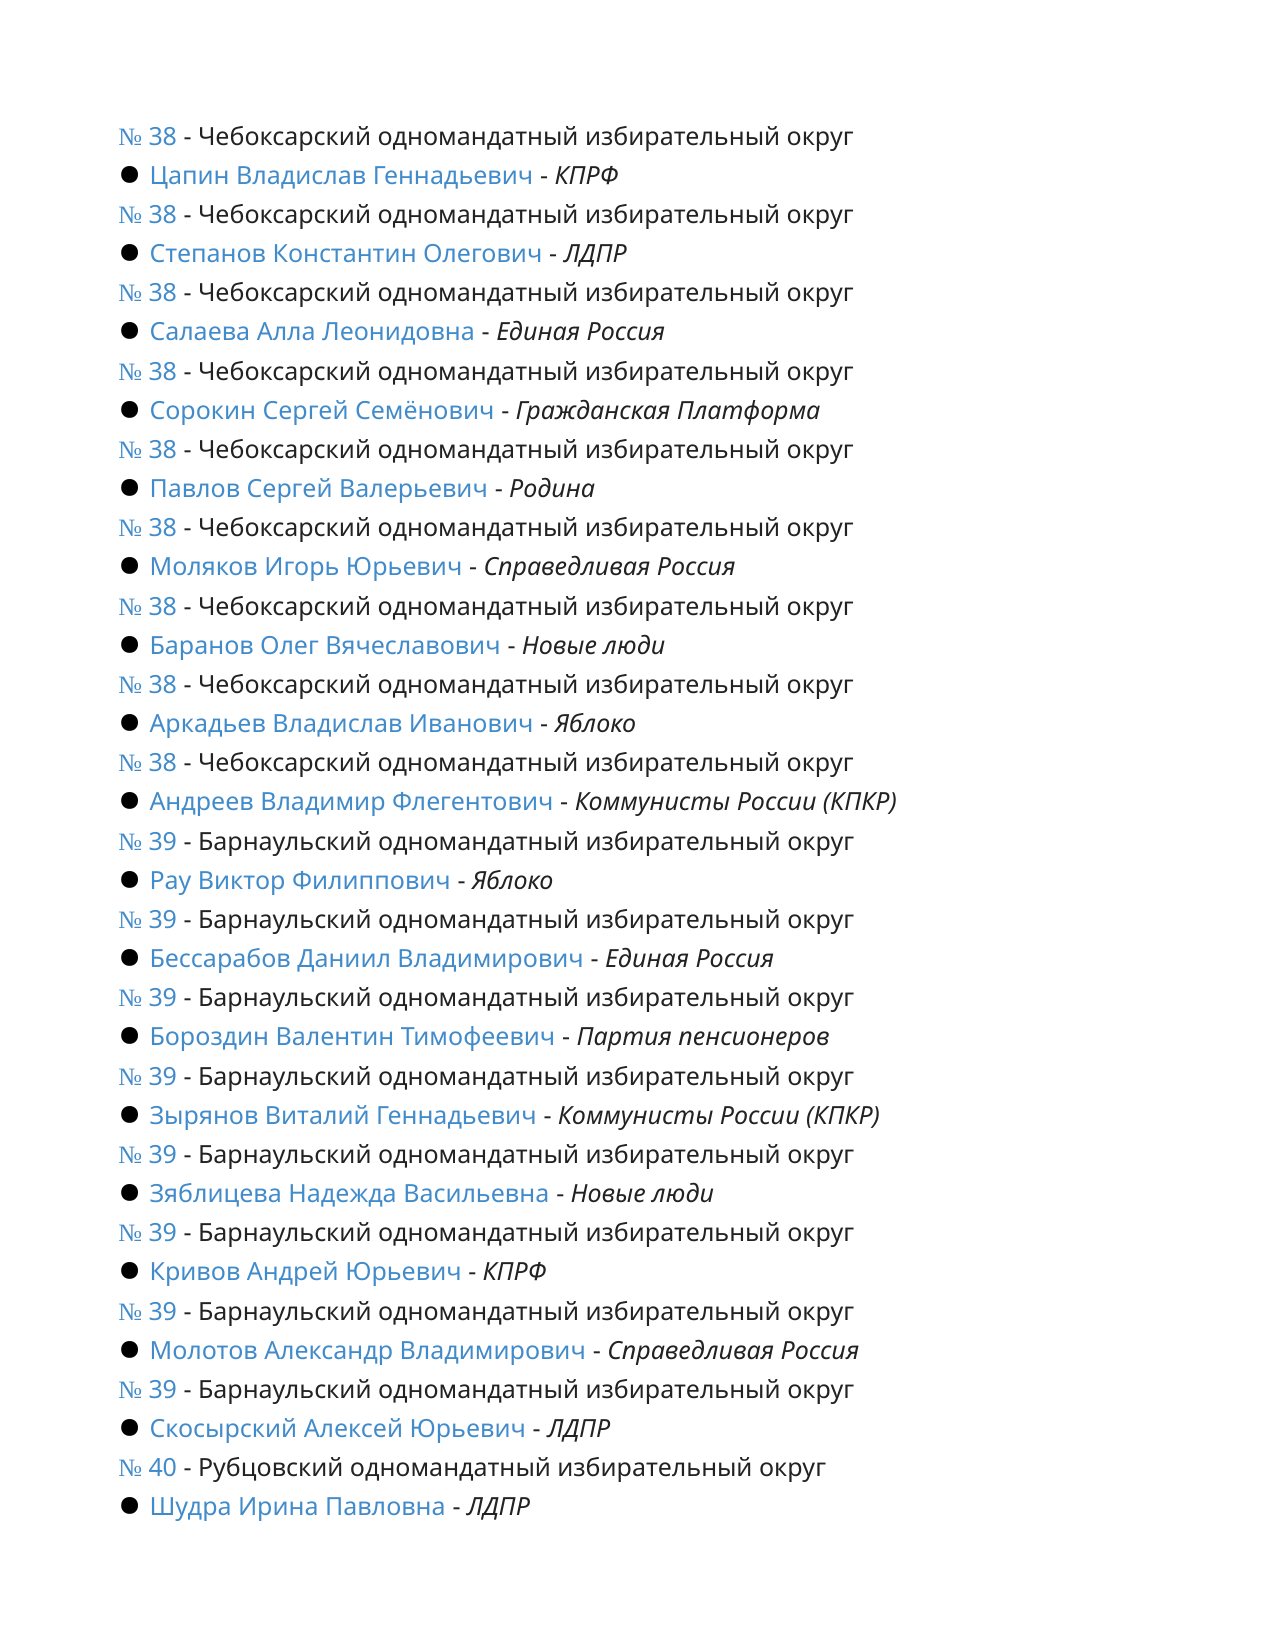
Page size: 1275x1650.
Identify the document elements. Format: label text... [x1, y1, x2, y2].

text № 38 - Чебоксарский одномандатный избирательный округ [118, 196, 1157, 231]
list Аркадьев Владислав Иванович - Яблоко [120, 706, 1157, 740]
text № 38 - Чебоксарский одномандатный избирательный округ [118, 745, 1157, 779]
list Моляков Игорь Юрьевич - Справедливая Россия [120, 549, 1157, 583]
list Шудра Ирина Павловна - ЛДПР [120, 1489, 1157, 1523]
list Салаева Алла Леонидовна - Единая Россия [120, 314, 1157, 348]
text № 38 - Чебоксарский одномандатный избирательный округ [118, 431, 1157, 466]
text № 39 - Барнаульский одномандатный избирательный округ [118, 901, 1157, 936]
list Бессарабов Даниил Владимирович - Единая Россия [120, 941, 1157, 975]
list Андреев Владимир Флегентович - Коммунисты России (КПКР) [120, 784, 1157, 818]
text № 38 - Чебоксарский одномандатный избирательный округ [118, 510, 1157, 544]
list Зяблицева Надежда Васильевна - Новые люди [120, 1176, 1157, 1210]
text № 40 - Рубцовский одномандатный избирательный округ [118, 1450, 1157, 1484]
list Степанов Константин Олегович - ЛДПР [120, 236, 1157, 270]
text № 38 - Чебоксарский одномандатный избирательный округ [118, 588, 1157, 622]
text № 38 - Чебоксарский одномандатный избирательный округ [118, 666, 1157, 701]
text № 39 - Барнаульский одномандатный избирательный округ [118, 980, 1157, 1014]
text № 39 - Барнаульский одномандатный избирательный округ [118, 1136, 1157, 1171]
text № 39 - Барнаульский одномандатный избирательный округ [118, 1215, 1157, 1249]
list Бороздин Валентин Тимофеевич - Партия пенсионеров [120, 1019, 1157, 1053]
list Кривов Андрей Юрьевич - КПРФ [120, 1254, 1157, 1288]
text № 39 - Барнаульский одномандатный избирательный округ [118, 1293, 1157, 1327]
text № 39 - Барнаульский одномандатный избирательный округ [118, 1371, 1157, 1406]
text № 38 - Чебоксарский одномандатный избирательный округ [118, 118, 1157, 152]
list Павлов Сергей Валерьевич - Родина [120, 471, 1157, 505]
list Баранов Олег Вячеславович - Новые люди [120, 627, 1157, 661]
text № 39 - Барнаульский одномандатный избирательный округ [118, 823, 1157, 857]
list Зырянов Виталий Геннадьевич - Коммунисты России (КПКР) [120, 1097, 1157, 1131]
list Скосырский Алексей Юрьевич - ЛДПР [120, 1411, 1157, 1445]
list Цапин Владислав Геннадьевич - КПРФ [120, 157, 1157, 191]
text № 38 - Чебоксарский одномандатный избирательный округ [118, 275, 1157, 309]
list Молотов Александр Владимирович - Справедливая Россия [120, 1332, 1157, 1366]
text № 38 - Чебоксарский одномандатный избирательный округ [118, 353, 1157, 387]
text № 39 - Барнаульский одномандатный избирательный округ [118, 1058, 1157, 1092]
list Рау Виктор Филиппович - Яблоко [120, 862, 1157, 896]
list Сорокин Сергей Семёнович - Гражданская Платформа [120, 392, 1157, 426]
